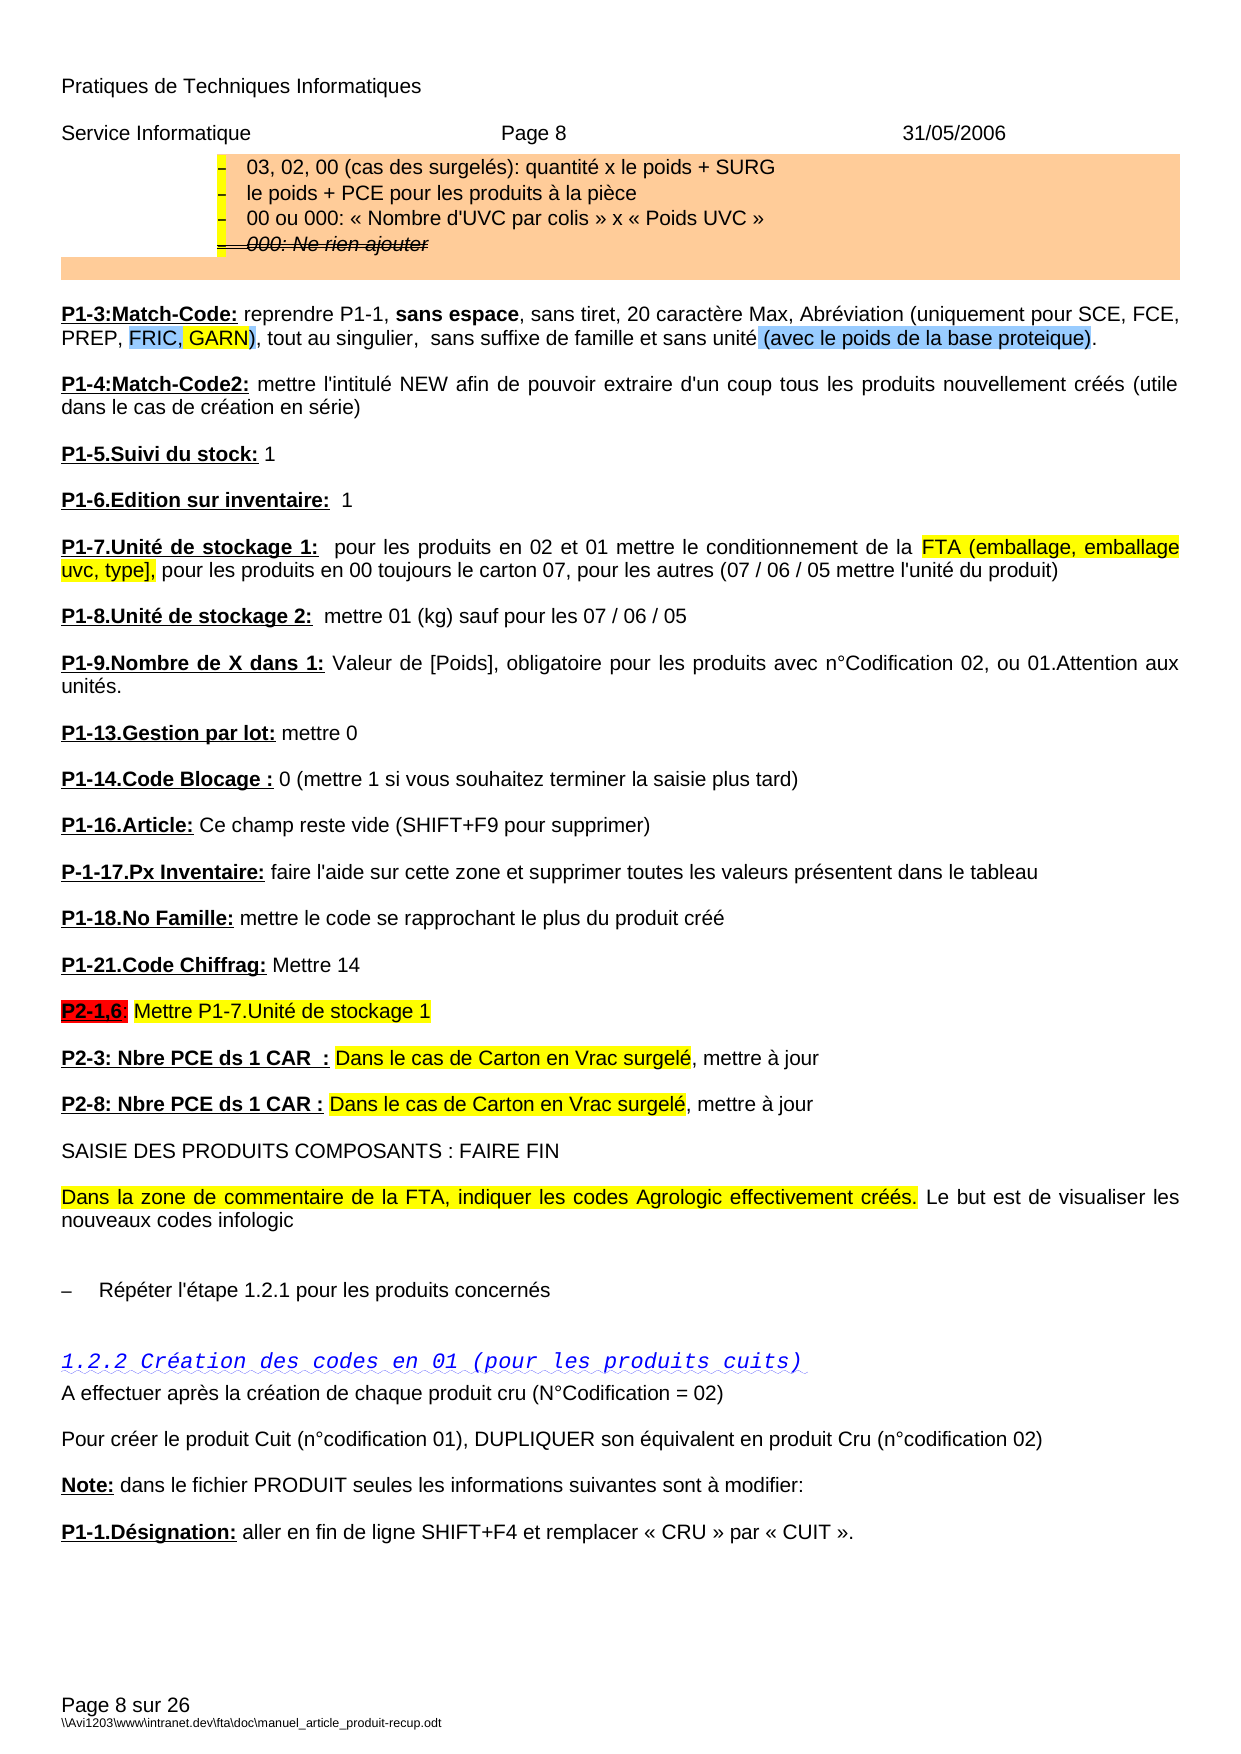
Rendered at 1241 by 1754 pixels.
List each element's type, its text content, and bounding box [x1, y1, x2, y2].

list 000: Ne rien ajouter [226, 231, 1180, 257]
list Répéter l'étape 1.2.1 pour les produits concernés [61, 1279, 1180, 1302]
text Pour créer le produit Cuit (n°codification 01), DUPLIQUER son équivalent en produit Cru (n°codification 02) [61, 1428, 1180, 1451]
text P1-8.Unité de stockage 2: mettre 01 (kg) sauf pour les 07 / 06 / 05 [61, 605, 1180, 628]
text P-1-17.Px Inventaire: faire l'aide sur cette zone et supprimer toutes les valeurs présentent dans le tableau [61, 861, 1180, 884]
text Note: dans le fichier PRODUIT seules les informations suivantes sont à modifier: [61, 1474, 1180, 1497]
list 00 ou 000: « Nombre d'UVC par colis » x « Poids UVC » [226, 206, 1180, 231]
text P2-1,6: Mettre P1-7.Unité de stockage 1 [61, 1000, 1180, 1023]
text P2-8: Nbre PCE ds 1 CAR : Dans le cas de Carton en Vrac surgelé, mettre à jour [61, 1093, 1180, 1116]
text A effectuer après la création de chaque produit cru (N°Codification = 02) [61, 1381, 1180, 1404]
text P1-5.Suivi du stock: 1 [61, 442, 1180, 466]
text P1-16.Article: Ce champ reste vide (SHIFT+F9 pour supprimer) [61, 814, 1180, 837]
text P1-3:Match-Code: reprendre P1-1, sans espace, sans tiret, 20 caractère Max, Abréviation (uniquement pour SCE, FCE, PREP, FRIC, GARN), tout au singulier, sans suffixe de famille et sans unité (avec le poids de la base proteique). [61, 303, 1180, 349]
list le poids + PCE pour les produits à la pièce [226, 180, 1180, 206]
subtitle 1.2.2 Création des codes en 01 (pour les produits cuits) [61, 1350, 1180, 1375]
text P1-21.Code Chiffrag: Mettre 14 [61, 953, 1180, 977]
text P1-7.Unité de stockage 1: pour les produits en 02 et 01 mettre le conditionnement de la FTA (emballage, emballage uvc, type], pour les produits en 00 toujours le carton 07, pour les autres (07 / 06 / 05 mettre l'unité du produit) [61, 535, 1180, 582]
list 03, 02, 00 (cas des surgelés): quantité x le poids + SURG [217, 154, 1180, 180]
text P1-9.Nombre de X dans 1: Valeur de [Poids], obligatoire pour les produits avec n°Codification 02, ou 01.Attention aux unités. [61, 651, 1180, 698]
text P2-3: Nbre PCE ds 1 CAR : Dans le cas de Carton en Vrac surgelé, mettre à jour [61, 1046, 1180, 1069]
text P1-4:Match-Code2: mettre l'intitulé NEW afin de pouvoir extraire d'un coup tous les produits nouvellement créés (utile dans le cas de création en série) [61, 373, 1180, 419]
text P1-13.Gestion par lot: mettre 0 [61, 721, 1180, 744]
text SAISIE DES PRODUITS COMPOSANTS : FAIRE FIN [61, 1139, 1180, 1162]
text P1-18.No Famille: mettre le code se rapprochant le plus du produit créé [61, 907, 1180, 930]
text Dans la zone de commentaire de la FTA, indiquer les codes Agrologic effectivement créés. Le but est de visualiser les nouveaux codes infologic [61, 1186, 1180, 1232]
text P1-1.Désignation: aller en fin de ligne SHIFT+F4 et remplacer « CRU » par « CUIT ». [61, 1521, 1180, 1544]
text P1-14.Code Blocage : 0 (mettre 1 si vous souhaitez terminer la saisie plus tard) [61, 768, 1180, 791]
text P1-6.Edition sur inventaire: 1 [61, 489, 1180, 512]
